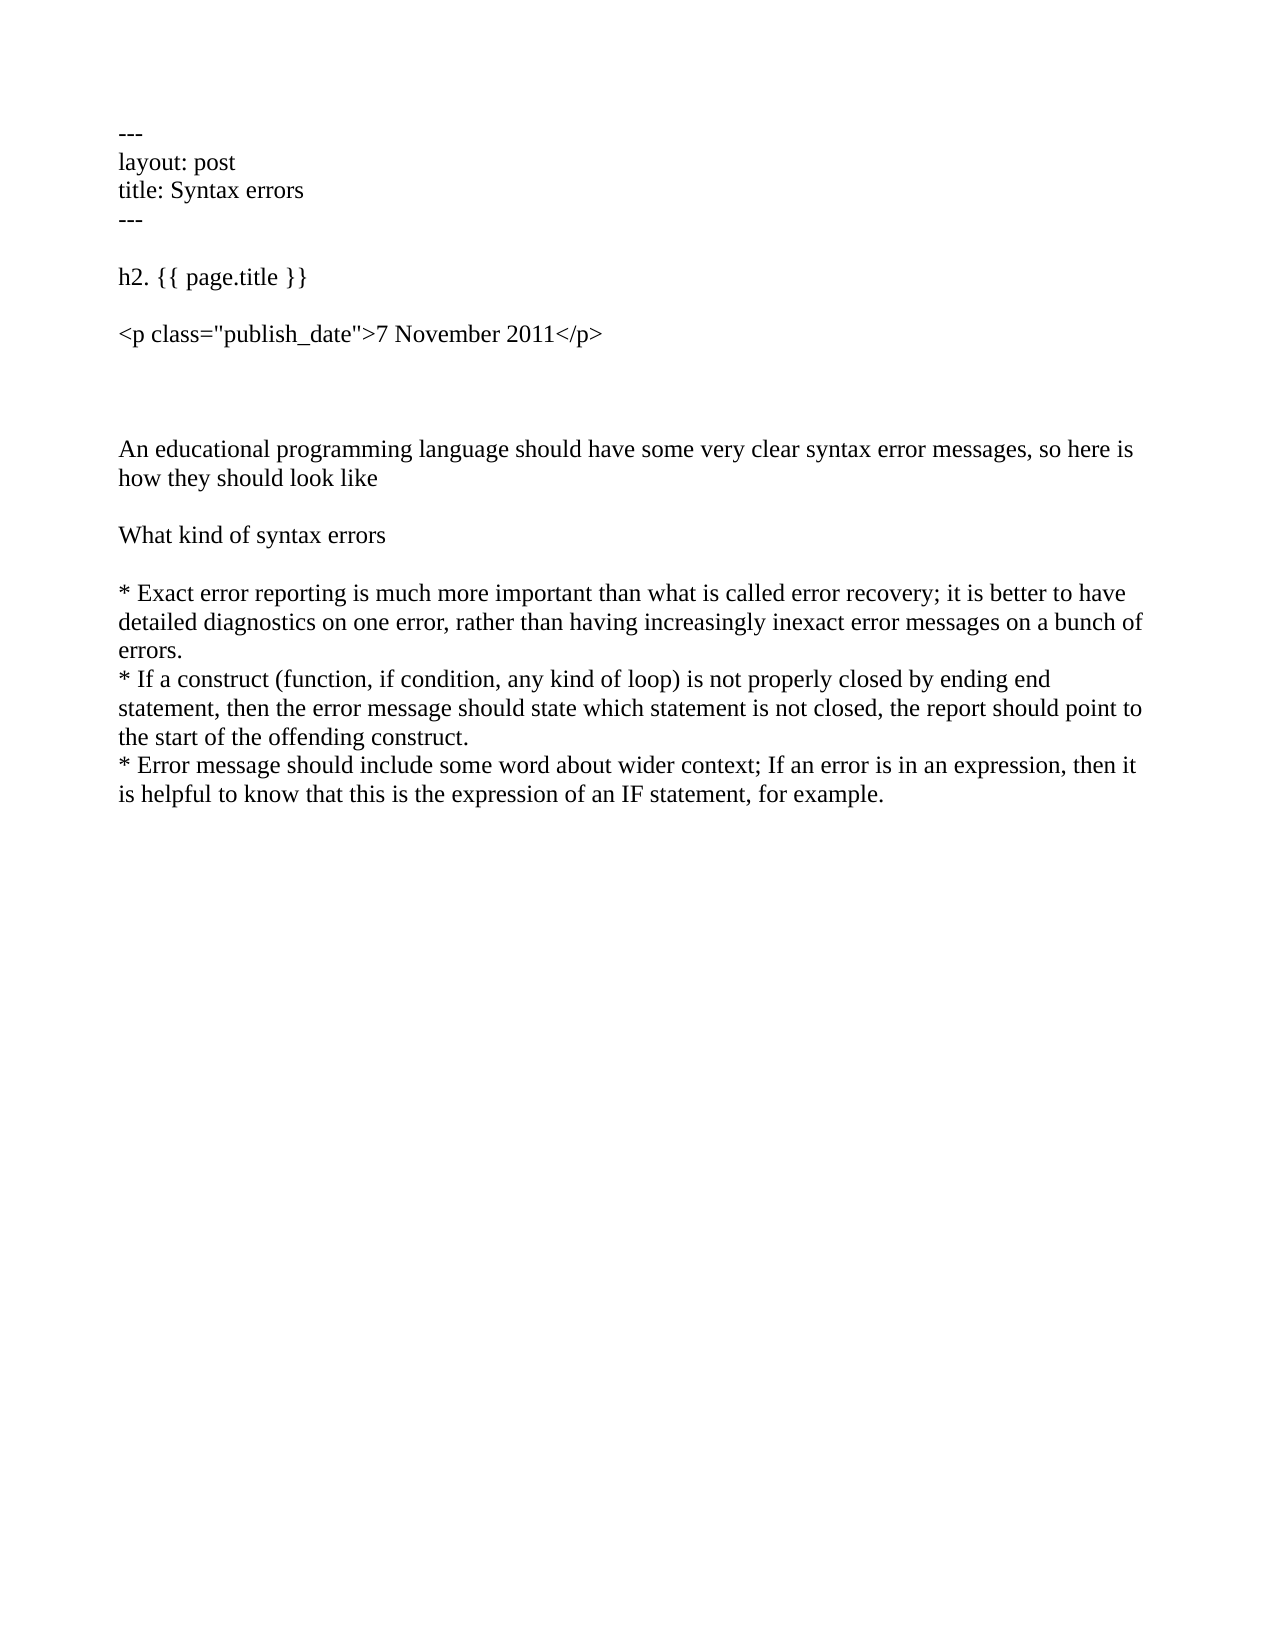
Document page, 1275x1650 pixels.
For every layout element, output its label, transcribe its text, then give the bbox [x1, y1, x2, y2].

text --- [118, 118, 1157, 147]
text title: Syntax errors [118, 176, 1157, 204]
text * If a construct (function, if condition, any kind of loop) is not properly closed by ending end statement, then the error message should state which statement is not closed, the report should point to the start of the offending construct. [118, 664, 1157, 751]
text <p class="publish_date">7 November 2011</p> [118, 319, 1157, 348]
text * Error message should include some word about wider context; If an error is in an expression, then it is helpful to know that this is the expression of an IF statement, for example. [118, 751, 1157, 808]
text --- [118, 204, 1157, 233]
text * Exact error reporting is much more important than what is called error recovery; it is better to have detailed diagnostics on one error, rather than having increasingly inexact error messages on a bunch of errors. [118, 578, 1157, 664]
text h2. {{ page.title }} [118, 262, 1157, 291]
text layout: post [118, 147, 1157, 176]
text What kind of syntax errors [118, 521, 1157, 549]
text An educational programming language should have some very clear syntax error messages, so here is how they should look like [118, 434, 1157, 492]
